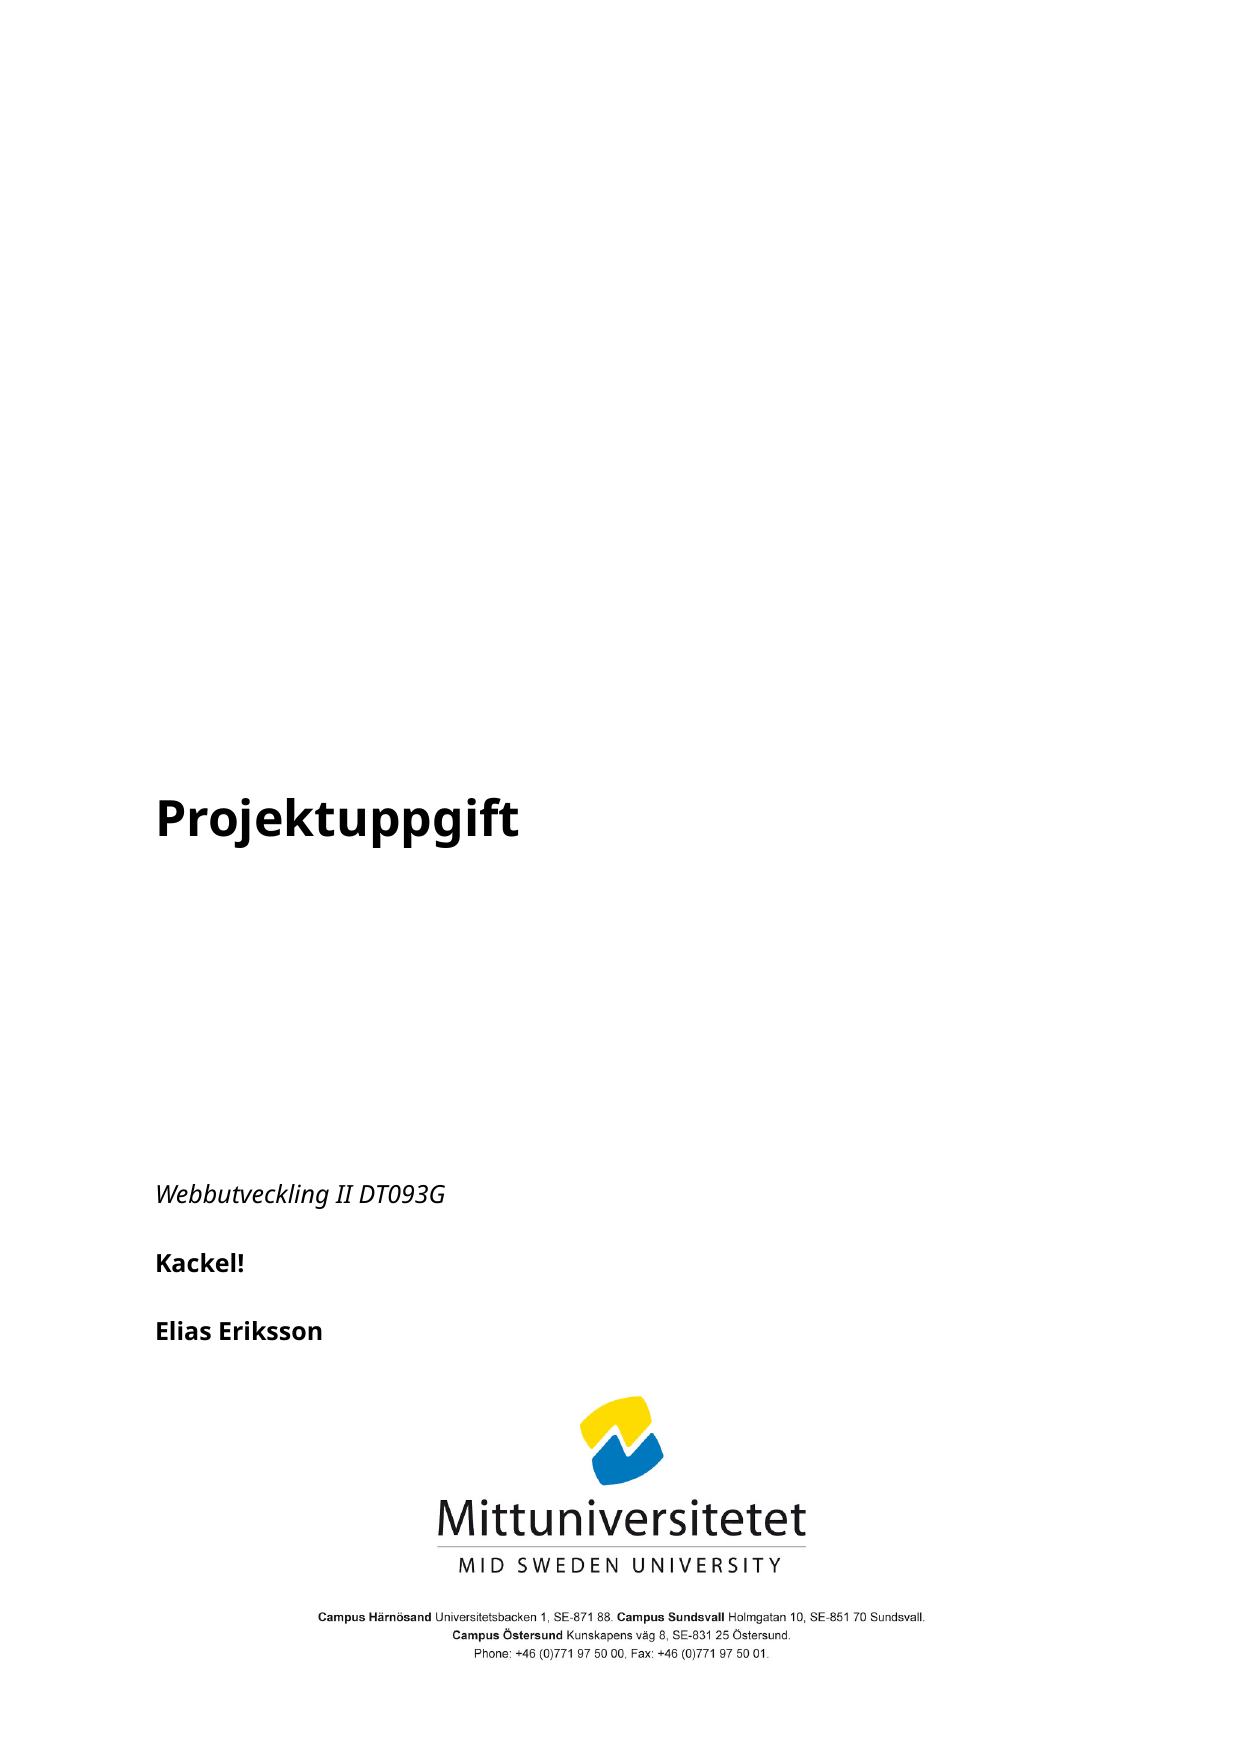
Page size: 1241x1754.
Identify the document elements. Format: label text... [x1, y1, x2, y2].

text Webbutveckling II DT093G [155, 1177, 1100, 1211]
text Kackel! [155, 1245, 1100, 1279]
text Elias Eriksson [155, 1313, 1100, 1347]
text Projektuppgift [155, 782, 1100, 851]
